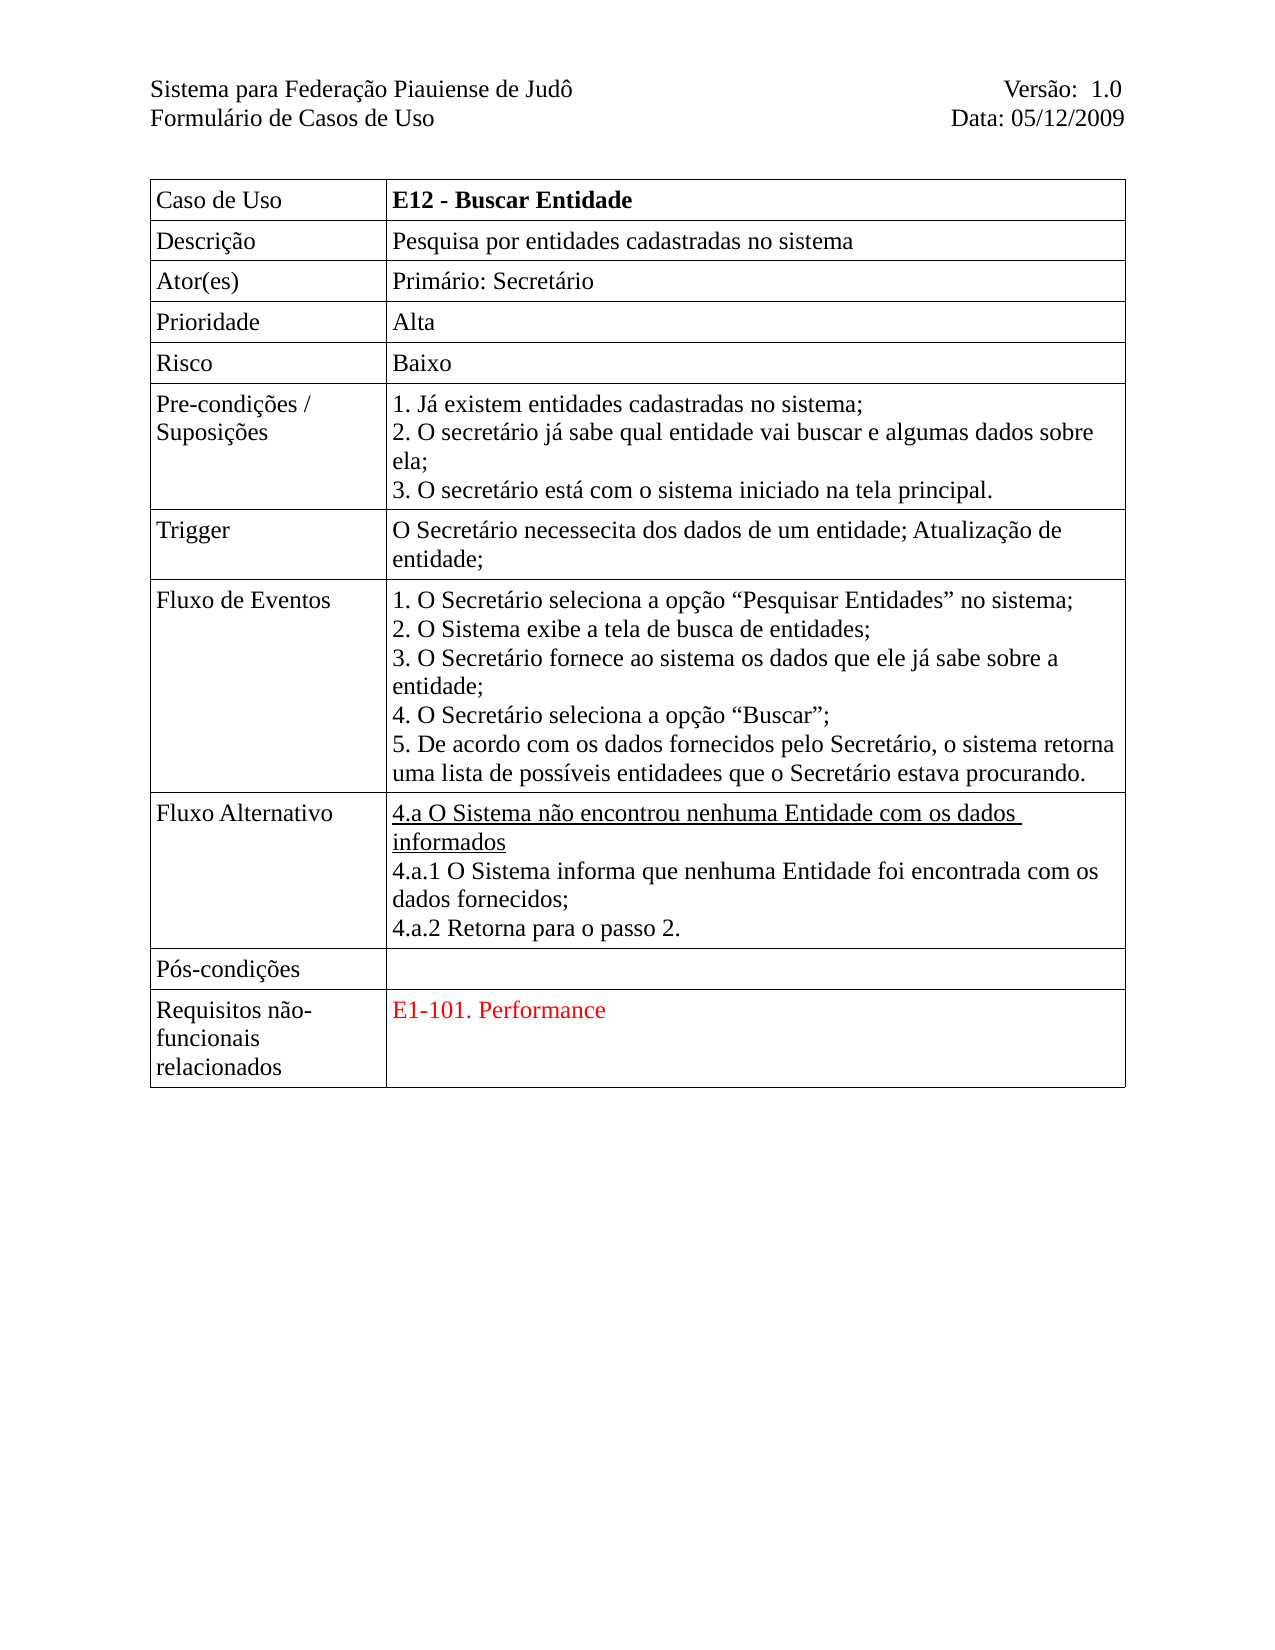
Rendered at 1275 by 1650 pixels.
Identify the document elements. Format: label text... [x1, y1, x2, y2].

table_header Caso de Uso [151, 180, 386, 219]
table_cell Alta [387, 302, 1125, 342]
table_cell 1. O Secretário seleciona a opção “Pesquisar Entidades” no sistema; 2. O Sistema exibe a tela de busca de entidades; 3. O Secretário fornece ao sistema os dados que ele já sabe sobre a entidade; 4. O Secretário seleciona a opção “Buscar”; 5. De acordo com os dados fornecidos pelo Secretário, o sistema retorna uma lista de possíveis entidadees que o Secretário estava procurando. [387, 580, 1125, 792]
table_header E12 - Buscar Entidade [387, 180, 1125, 219]
table_cell Ator(es) [151, 261, 386, 301]
table_cell Pesquisa por entidades cadastradas no sistema [387, 221, 1125, 260]
table_cell Pós-condições [151, 949, 386, 988]
table_cell Fluxo Alternativo [151, 793, 386, 948]
table_cell Requisitos não-funcionais relacionados [151, 990, 386, 1087]
table_cell [387, 949, 1125, 988]
table_cell 1. Já existem entidades cadastradas no sistema; 2. O secretário já sabe qual entidade vai buscar e algumas dados sobre ela; 3. O secretário está com o sistema iniciado na tela principal. [387, 384, 1125, 509]
table_cell 4.a O Sistema não encontrou nenhuma Entidade com os dados informados 4.a.1 O Sistema informa que nenhuma Entidade foi encontrada com os dados fornecidos; 4.a.2 Retorna para o passo 2. [387, 793, 1125, 948]
table_cell Risco [151, 343, 386, 382]
table_cell Pre-condições / Suposições [151, 384, 386, 509]
table_cell Trigger [151, 510, 386, 579]
table_cell O Secretário necessecita dos dados de um entidade; Atualização de entidade; [387, 510, 1125, 579]
table_cell Baixo [387, 343, 1125, 382]
table_cell Fluxo de Eventos [151, 580, 386, 792]
table_cell E1-101. Performance [387, 990, 1125, 1087]
table_cell Descrição [151, 221, 386, 260]
table_cell Primário: Secretário [387, 261, 1125, 301]
table_cell Prioridade [151, 302, 386, 342]
